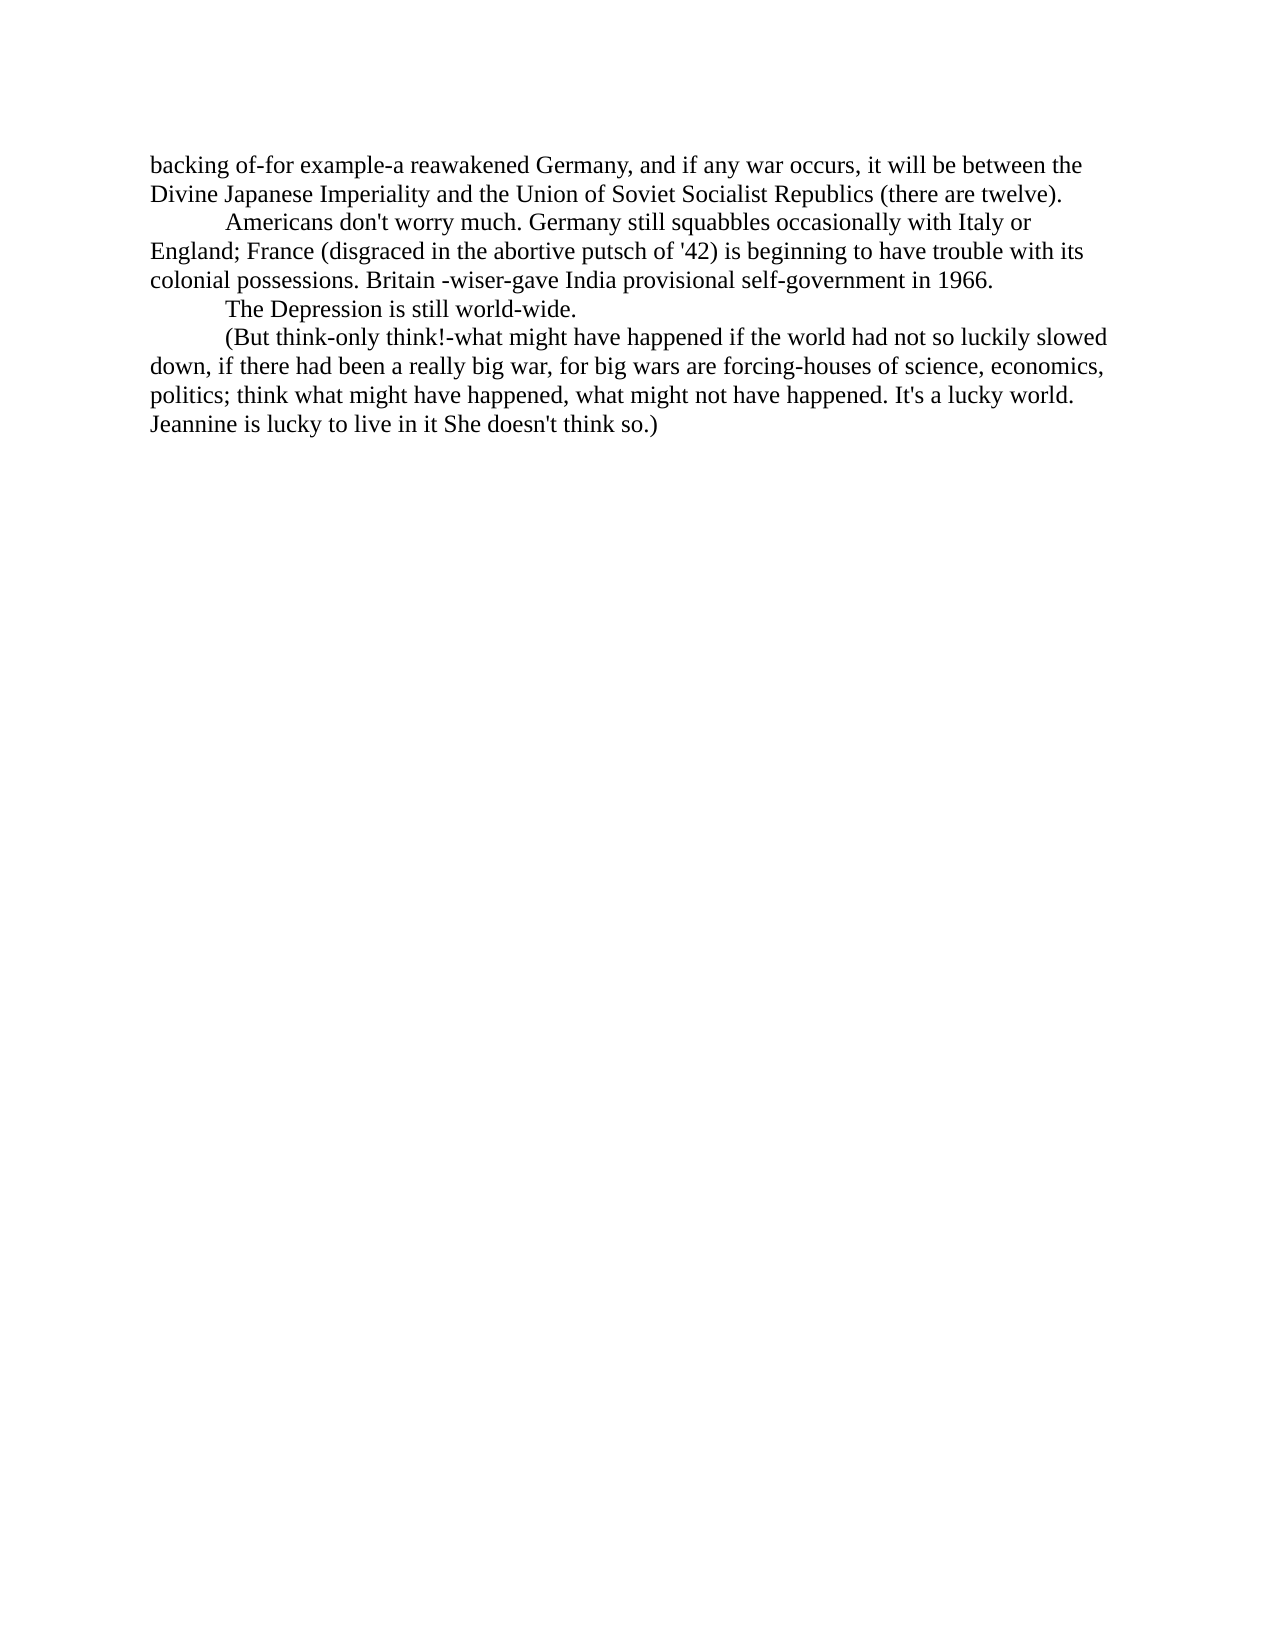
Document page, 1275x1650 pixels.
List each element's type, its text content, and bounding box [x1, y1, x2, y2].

text Americans don't worry much. Germany still squabbles occasionally with Italy or England; France (disgraced in the abortive putsch of '42) is beginning to have trouble with its colonial possessions. Britain -wiser-gave India provisional self-government in 1966. [150, 207, 1125, 294]
text (But think-only think!-what might have happened if the world had not so luckily slowed down, if there had been a really big war, for big wars are forcing-houses of science, economics, politics; think what might have happened, what might not have happened. It's a lucky world. Jeannine is lucky to live in it She doesn't think so.) [150, 322, 1125, 437]
text The Depression is still world-wide. [150, 294, 1125, 322]
text backing of-for example-a reawakened Germany, and if any war occurs, it will be between the Divine Japanese Imperiality and the Union of Soviet Socialist Republics (there are twelve). [150, 150, 1125, 207]
